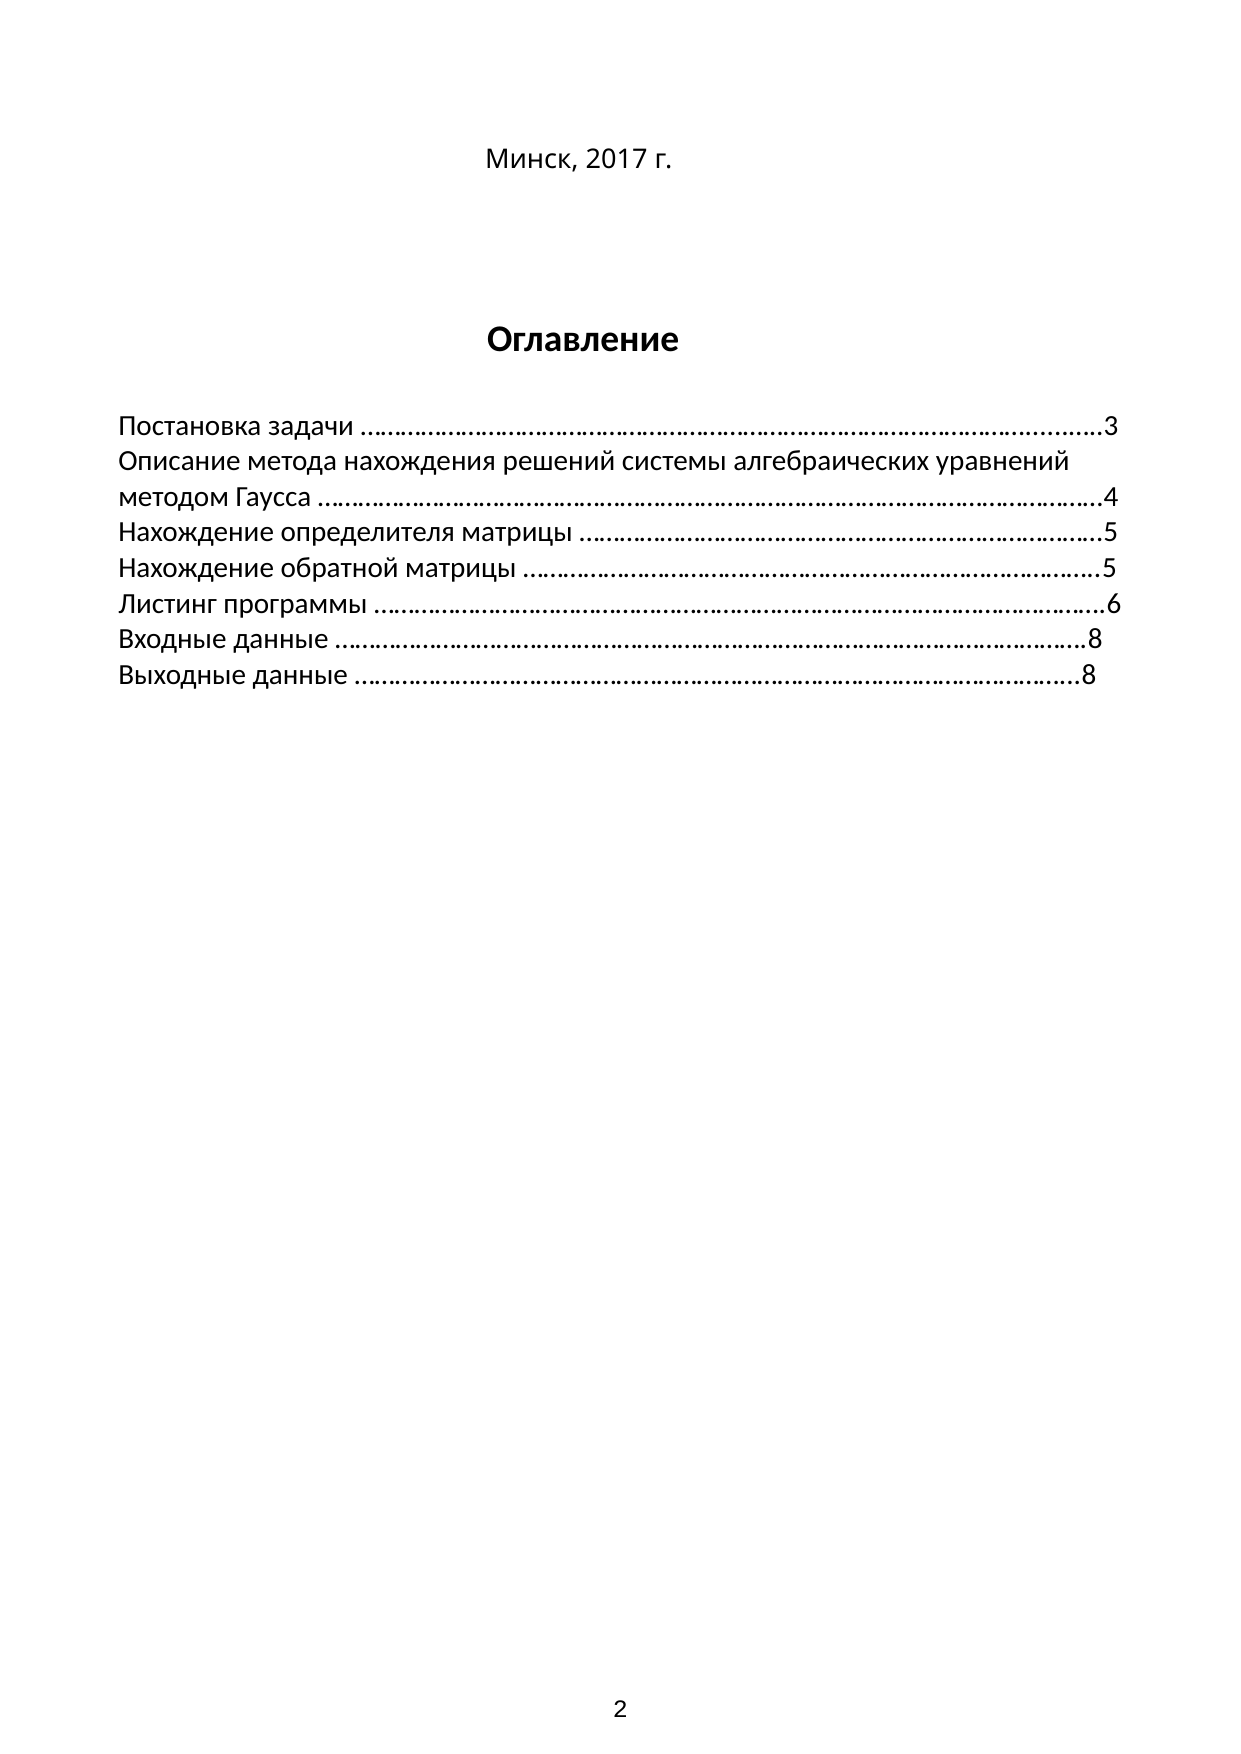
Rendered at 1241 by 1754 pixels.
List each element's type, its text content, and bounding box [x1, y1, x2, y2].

text Нахождение обратной матрицы …………………………………………………………………………..5 [118, 549, 1122, 585]
text Минск, 2017 г. [485, 146, 1122, 173]
text Постановка задачи ………………………………………………………………………………………......…..3 Описание метода нахождения решений системы алгебраических уравнений методом Гаусса ………………………………………………………………………………………………………4 [118, 407, 1122, 513]
text Выходные данные ……………………………………………………………………………………………...8 [118, 656, 1122, 692]
text Нахождение определителя матрицы ……………………………………………………………………5 [118, 513, 1122, 549]
text Оглавление [487, 315, 1122, 361]
text Листинг программы ……………………………………………………………………………………………….6 [118, 585, 1122, 620]
text Входные данные ………………………………………………………………………………………………….8 [118, 620, 1122, 656]
